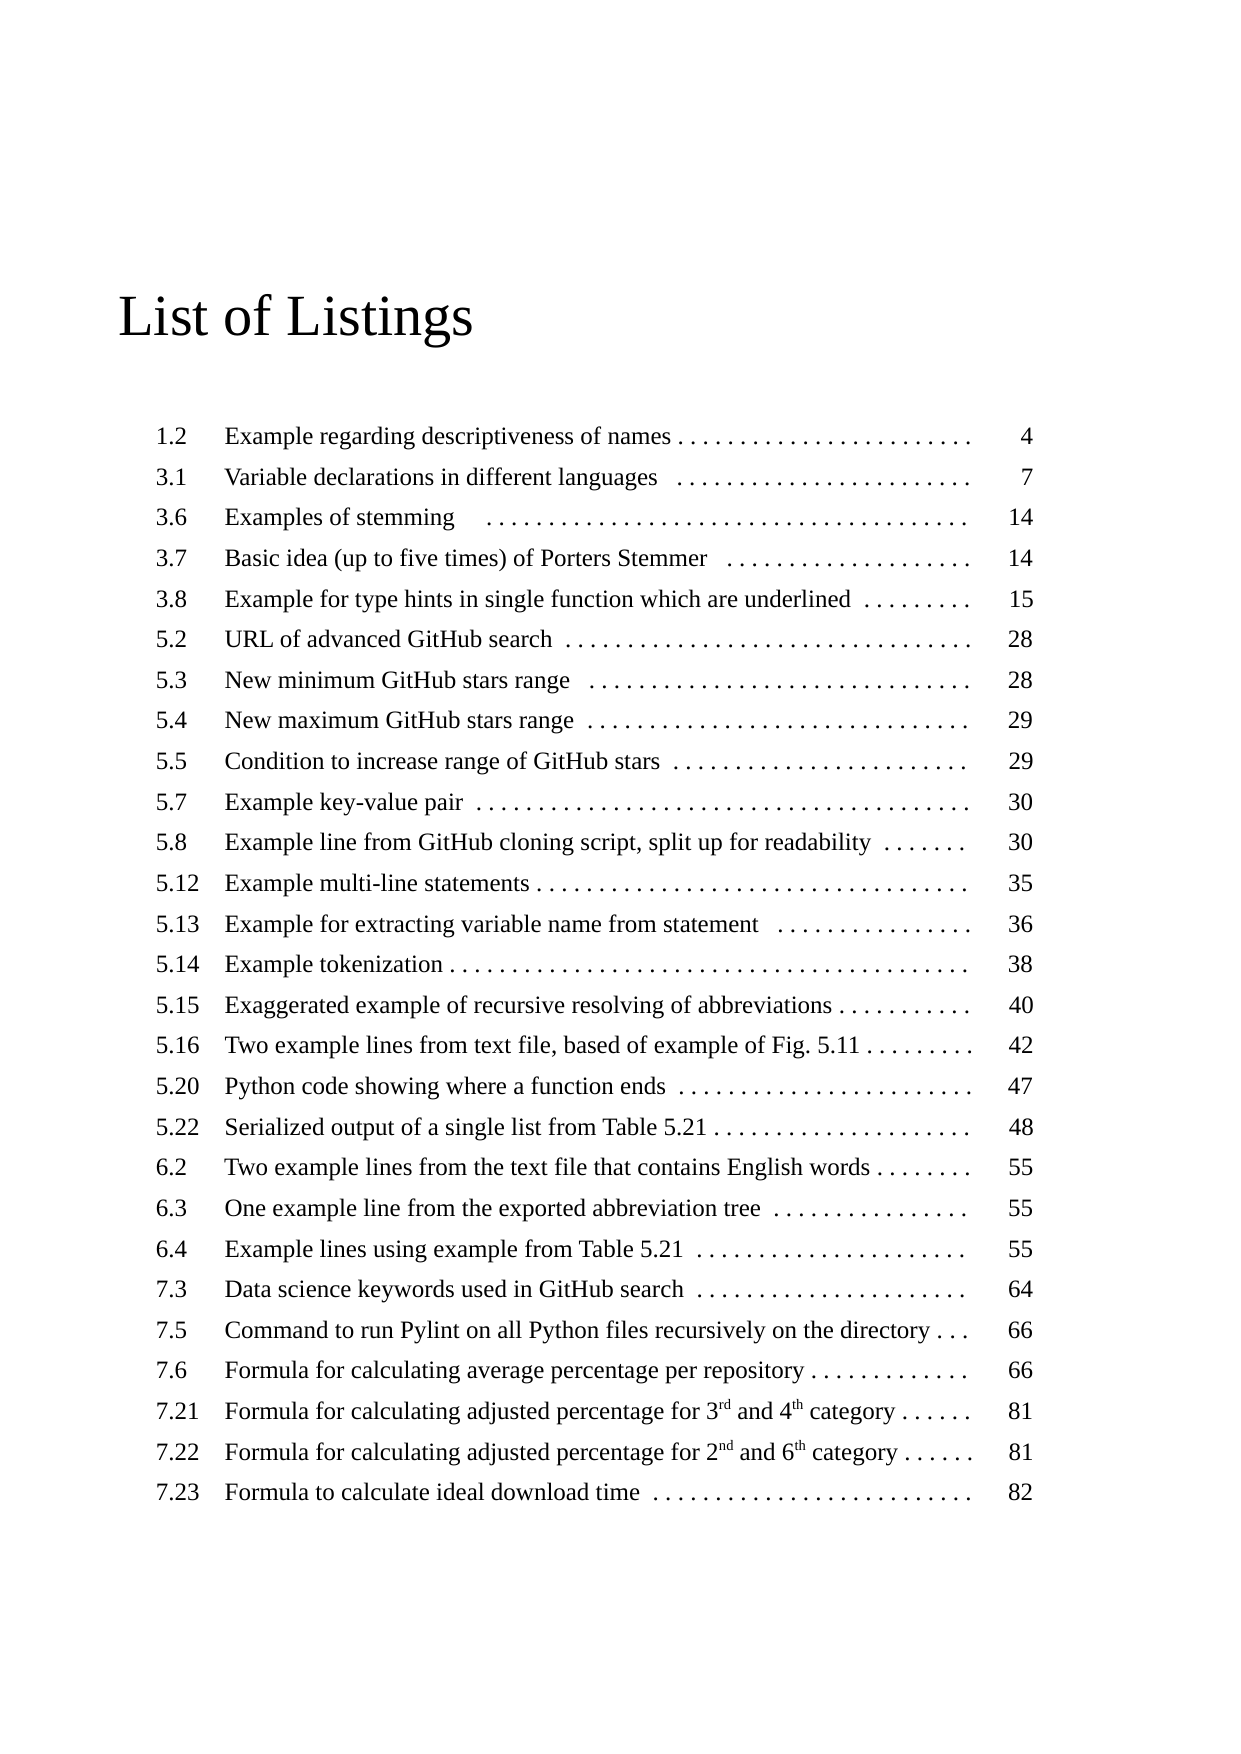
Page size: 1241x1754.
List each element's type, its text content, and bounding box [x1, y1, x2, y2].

text 5.15 Exaggerated example of recursive resolving of abbreviations . . . . . . . . . . . 40 [118, 990, 1033, 1019]
text 5.12 Example multi-line statements . . . . . . . . . . . . . . . . . . . . . . . . . . . . . . . . . . . 35 [118, 868, 1033, 897]
text 5.2 URL of advanced GitHub search . . . . . . . . . . . . . . . . . . . . . . . . . . . . . . . . . 28 [118, 624, 1033, 653]
text 7.23 Formula to calculate ideal download time . . . . . . . . . . . . . . . . . . . . . . . . . . 82 [118, 1477, 1033, 1506]
text 5.4 New maximum GitHub stars range . . . . . . . . . . . . . . . . . . . . . . . . . . . . . . . 29 [118, 706, 1033, 734]
text 3.8 Example for type hints in single function which are underlined . . . . . . . . . 15 [118, 584, 1033, 612]
text 3.7 Basic idea (up to five times) of Porters Stemmer . . . . . . . . . . . . . . . . . . . . 14 [118, 543, 1033, 572]
text 7.21 Formula for calculating adjusted percentage for 3rd and 4th category . . . . . . 81 [118, 1396, 1033, 1425]
text 6.2 Two example lines from the text file that contains English words . . . . . . . . 55 [118, 1152, 1033, 1181]
text 6.3 One example line from the exported abbreviation tree . . . . . . . . . . . . . . . . 55 [118, 1193, 1033, 1222]
text List of Listings [118, 281, 1033, 348]
text 7.5 Command to run Pylint on all Python files recursively on the directory . . . 66 [118, 1315, 1033, 1344]
text 5.14 Example tokenization . . . . . . . . . . . . . . . . . . . . . . . . . . . . . . . . . . . . . . . . . . 38 [118, 949, 1033, 978]
text 5.22 Serialized output of a single list from Table 5.21 . . . . . . . . . . . . . . . . . . . . . 48 [118, 1112, 1033, 1141]
text 5.3 New minimum GitHub stars range . . . . . . . . . . . . . . . . . . . . . . . . . . . . . . . 28 [118, 665, 1033, 694]
text 5.16 Two example lines from text file, based of example of Fig. 5.11 . . . . . . . . . 42 [118, 1031, 1033, 1059]
text 5.5 Condition to increase range of GitHub stars . . . . . . . . . . . . . . . . . . . . . . . . 29 [118, 746, 1033, 775]
text 5.13 Example for extracting variable name from statement . . . . . . . . . . . . . . . . 36 [118, 909, 1033, 937]
text 5.20 Python code showing where a function ends . . . . . . . . . . . . . . . . . . . . . . . . 47 [118, 1071, 1033, 1100]
text 6.4 Example lines using example from Table 5.21 . . . . . . . . . . . . . . . . . . . . . . 55 [118, 1234, 1033, 1262]
text 5.8 Example line from GitHub cloning script, split up for readability . . . . . . . 30 [118, 827, 1033, 856]
text 5.7 Example key-value pair . . . . . . . . . . . . . . . . . . . . . . . . . . . . . . . . . . . . . . . . 30 [118, 787, 1033, 816]
text 3.6 Examples of stemming . . . . . . . . . . . . . . . . . . . . . . . . . . . . . . . . . . . . . . . 14 [118, 502, 1033, 531]
text 7.6 Formula for calculating average percentage per repository . . . . . . . . . . . . . 66 [118, 1356, 1033, 1384]
text 7.22 Formula for calculating adjusted percentage for 2nd and 6th category . . . . . . 81 [118, 1437, 1033, 1466]
text 1.2 Example regarding descriptiveness of names . . . . . . . . . . . . . . . . . . . . . . . . 4 [118, 421, 1033, 450]
text 7.3 Data science keywords used in GitHub search . . . . . . . . . . . . . . . . . . . . . . 64 [118, 1274, 1033, 1303]
text 3.1 Variable declarations in different languages . . . . . . . . . . . . . . . . . . . . . . . . 7 [118, 462, 1033, 491]
